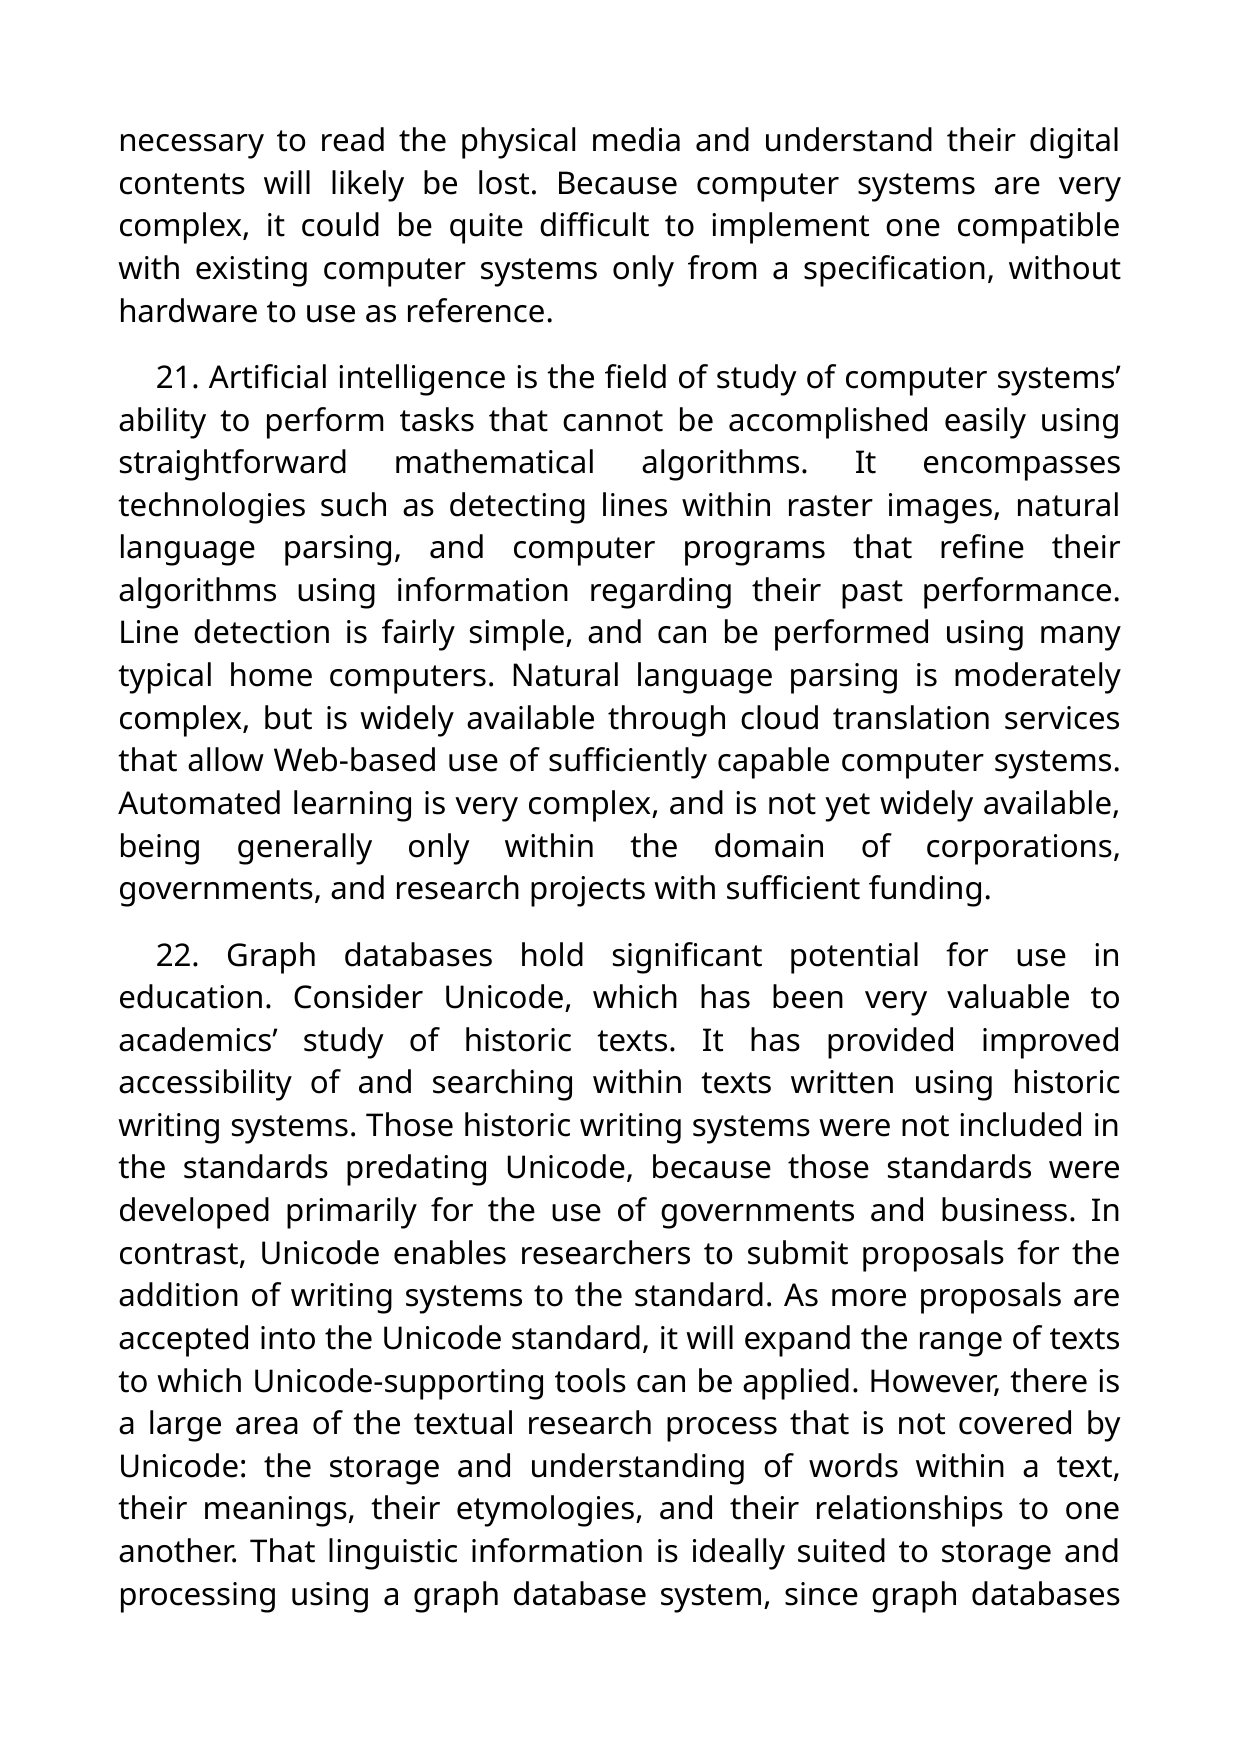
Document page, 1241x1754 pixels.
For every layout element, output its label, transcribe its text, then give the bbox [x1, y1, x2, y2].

text 22. Graph databases hold significant potential for use in education. Consider Unicode, which has been very valuable to academics’ study of historic texts. It has provided improved accessibility of and searching within texts written using historic writing systems. Those historic writing systems were not included in the standards predating Unicode, because those standards were developed primarily for the use of governments and business. In contrast, Unicode enables researchers to submit proposals for the addition of writing systems to the standard. As more proposals are accepted into the Unicode standard, it will expand the range of texts to which Unicode-supporting tools can be applied. However, there is a large area of the textual research process that is not covered by Unicode: the storage and understanding of words within a text, their meanings, their etymologies, and their relationships to one another. That linguistic information is ideally suited to storage and processing using a graph database system, since graph databases [118, 932, 1122, 1614]
text necessary to read the physical media and understand their digital contents will likely be lost. Because computer systems are very complex, it could be quite difficult to implement one compatible with existing computer systems only from a specification, without hardware to use as reference. [118, 118, 1122, 331]
text 21. Artificial intelligence is the field of study of computer systems’ ability to perform tasks that cannot be accomplished easily using straightforward mathematical algorithms. It encompasses technologies such as detecting lines within raster images, natural language parsing, and computer programs that refine their algorithms using information regarding their past performance. Line detection is fairly simple, and can be performed using many typical home computers. Natural language parsing is moderately complex, but is widely available through cloud translation services that allow Web-based use of sufficiently capable computer systems. Automated learning is very complex, and is not yet widely available, being generally only within the domain of corporations, governments, and research projects with sufficient funding. [118, 355, 1122, 909]
